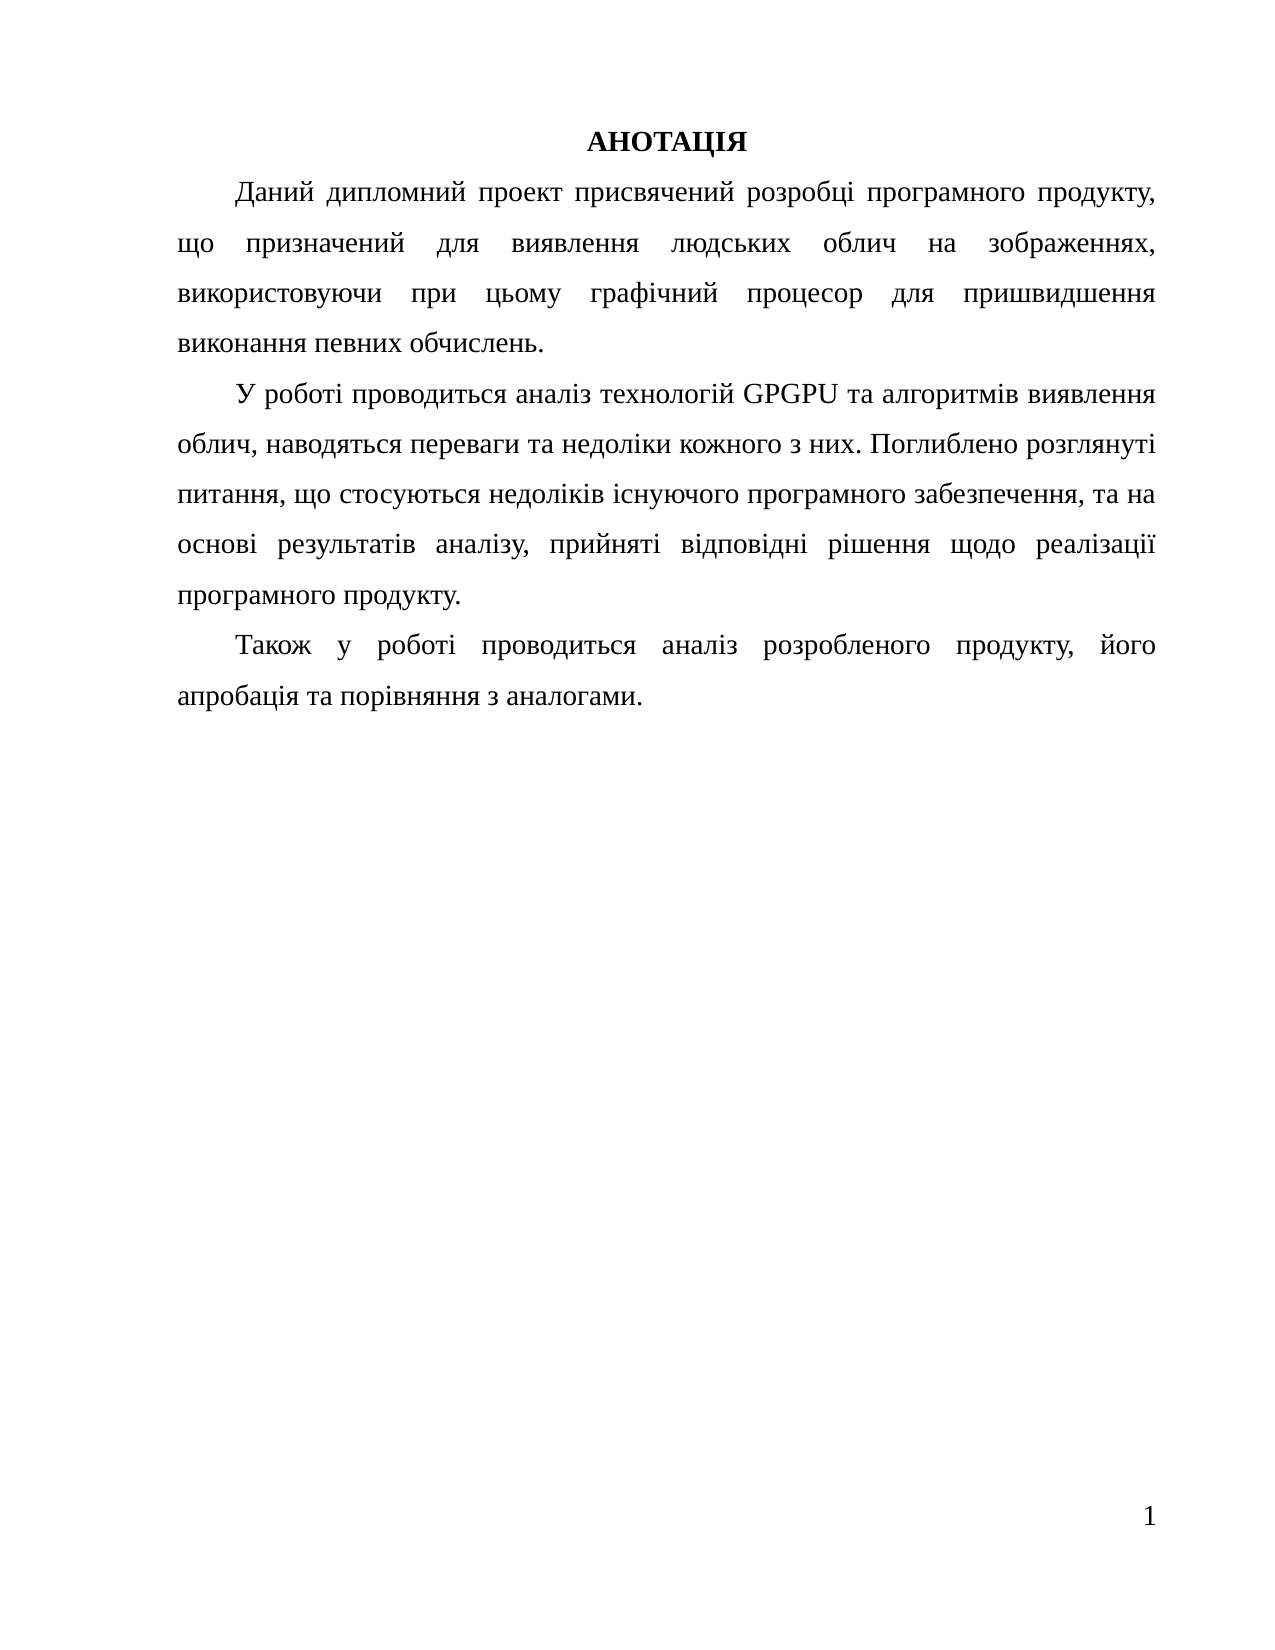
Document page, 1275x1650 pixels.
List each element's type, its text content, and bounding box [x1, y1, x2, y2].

text У роботі проводиться аналіз технологій GPGPU та алгоритмів виявлення облич, наводяться переваги та недоліки кожного з них. Поглиблено розглянуті питання, що стосуються недоліків існуючого програмного забезпечення, та на основі результатів аналізу, прийняті відповідні рішення щодо реалізації програмного продукту. [177, 376, 1157, 611]
text Даний дипломний проект присвячений розробці програмного продукту, що призначений для виявлення людських облич на зображеннях, використовуючи при цьому графічний процесор для пришвидшення виконання певних обчислень. [177, 174, 1157, 359]
text Також у роботі проводиться аналіз розробленого продукту, його апробація та порівняння з аналогами. [177, 627, 1157, 711]
subtitle АНОТАЦІЯ [177, 124, 1157, 158]
